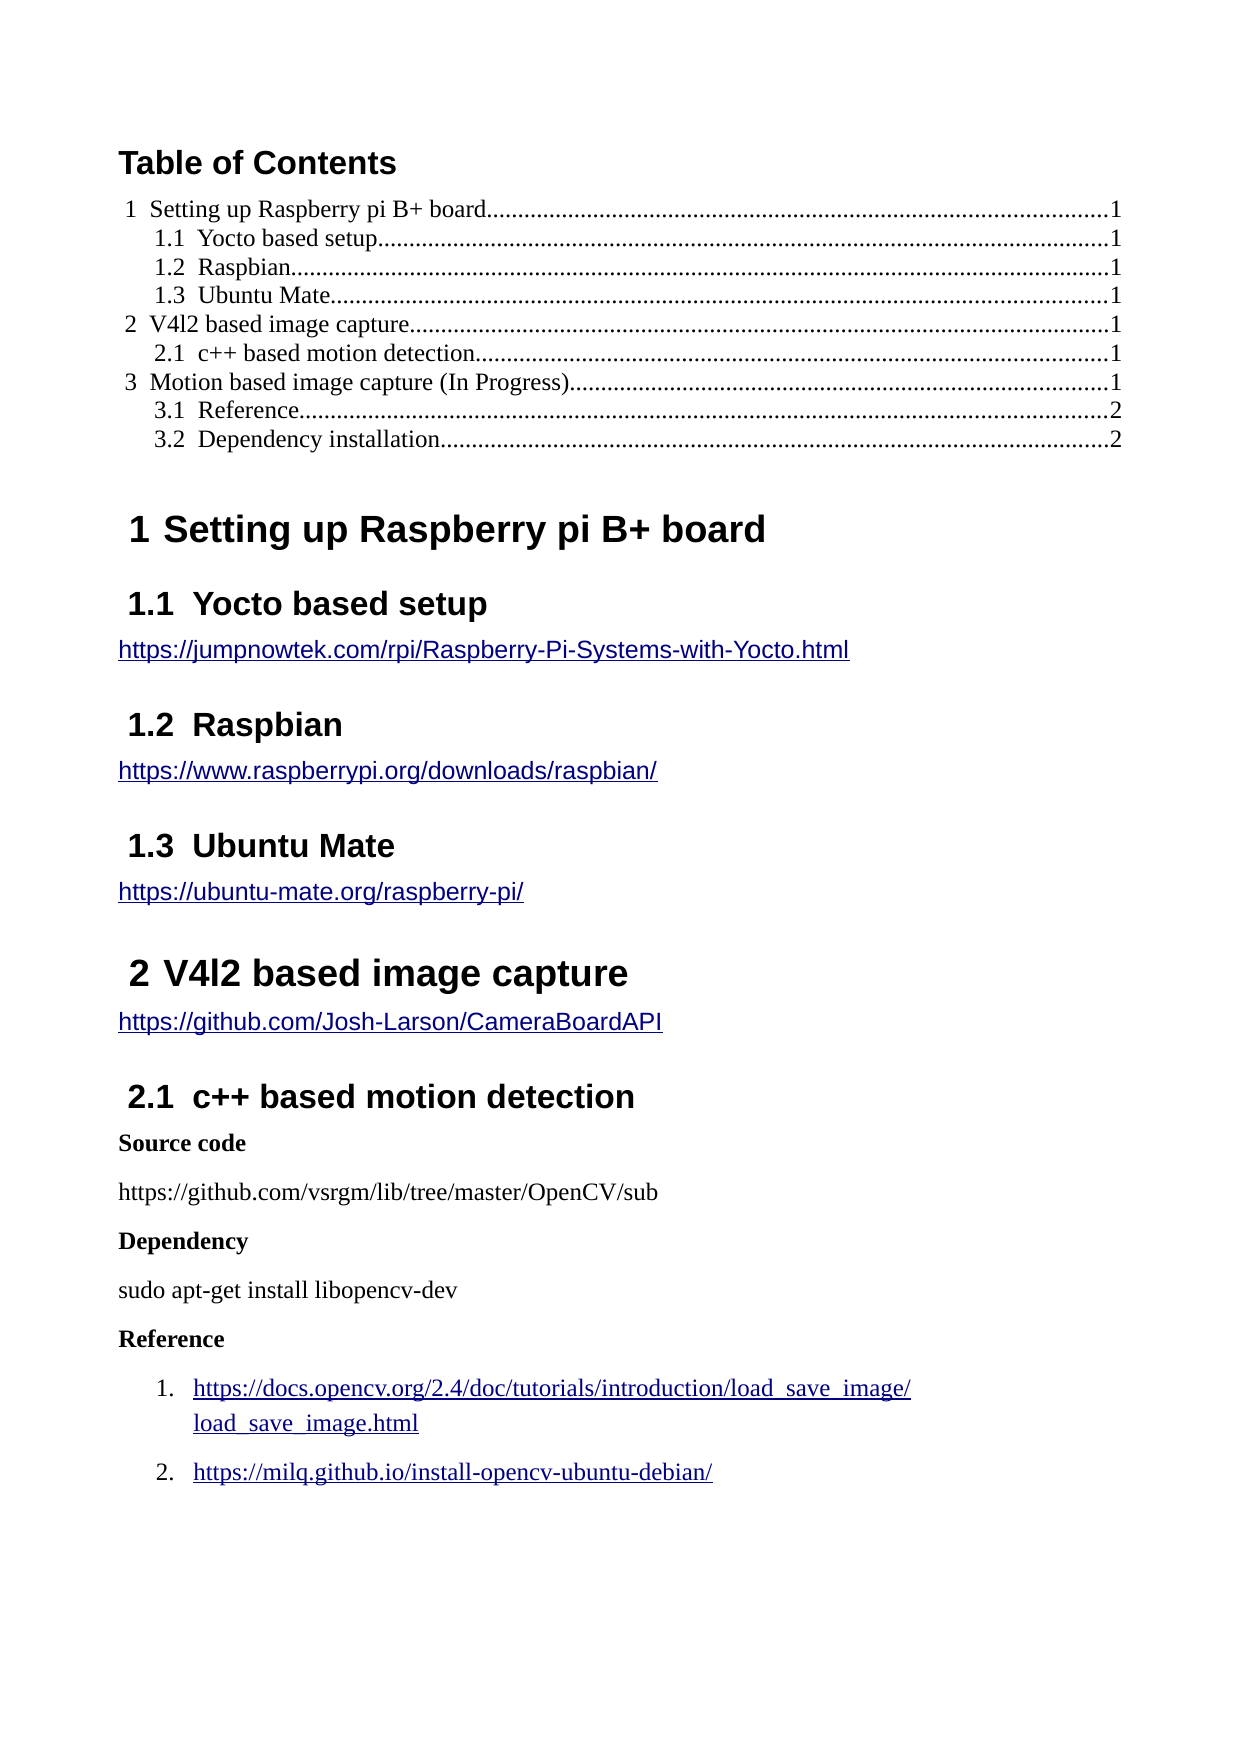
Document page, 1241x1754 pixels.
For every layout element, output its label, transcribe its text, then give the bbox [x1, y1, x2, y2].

text https://github.com/vsrgm/lib/tree/master/OpenCV/sub [118, 1177, 1122, 1206]
subtitle c++ based motion detection [118, 1077, 1122, 1116]
subtitle Yocto based setup [118, 583, 1122, 622]
list https://docs.opencv.org/2.4/doc/tutorials/introduction/load_save_image/load_save_image.html [156, 1373, 1122, 1437]
text 1.1 Yocto based setup 1 [148, 223, 1122, 252]
text Dependency [118, 1226, 1122, 1255]
text 2.1 c++ based motion detection 1 [148, 338, 1122, 367]
text https://github.com/Josh-Larson/CameraBoardAPI [118, 1007, 1122, 1036]
subtitle Ubuntu Mate [118, 826, 1122, 864]
text Reference [118, 1324, 1122, 1353]
list https://milq.github.io/install-opencv-ubuntu-debian/ [156, 1457, 1122, 1486]
text 1.2 Raspbian 1 [148, 252, 1122, 280]
text 3.2 Dependency installation 2 [148, 424, 1122, 453]
subtitle V4l2 based image capture [118, 951, 1122, 994]
text https://ubuntu-mate.org/raspberry-pi/ [118, 877, 1122, 906]
subtitle Raspbian [118, 704, 1122, 743]
text 3 Motion based image capture (In Progress) 1 [118, 367, 1122, 395]
text Source code [118, 1128, 1122, 1157]
text 1.3 Ubuntu Mate 1 [148, 280, 1122, 309]
subtitle Table of Contents [118, 143, 1122, 182]
text 3.1 Reference 2 [148, 395, 1122, 424]
text https://jumpnowtek.com/rpi/Raspberry-Pi-Systems-with-Yocto.html [118, 635, 1122, 663]
text 1 Setting up Raspberry pi B+ board 1 [118, 194, 1122, 223]
text sudo apt-get install libopencv-dev [118, 1275, 1122, 1304]
text 2 V4l2 based image capture 1 [118, 309, 1122, 338]
text https://www.raspberrypi.org/downloads/raspbian/ [118, 756, 1122, 784]
subtitle Setting up Raspberry pi B+ board [118, 507, 1122, 550]
